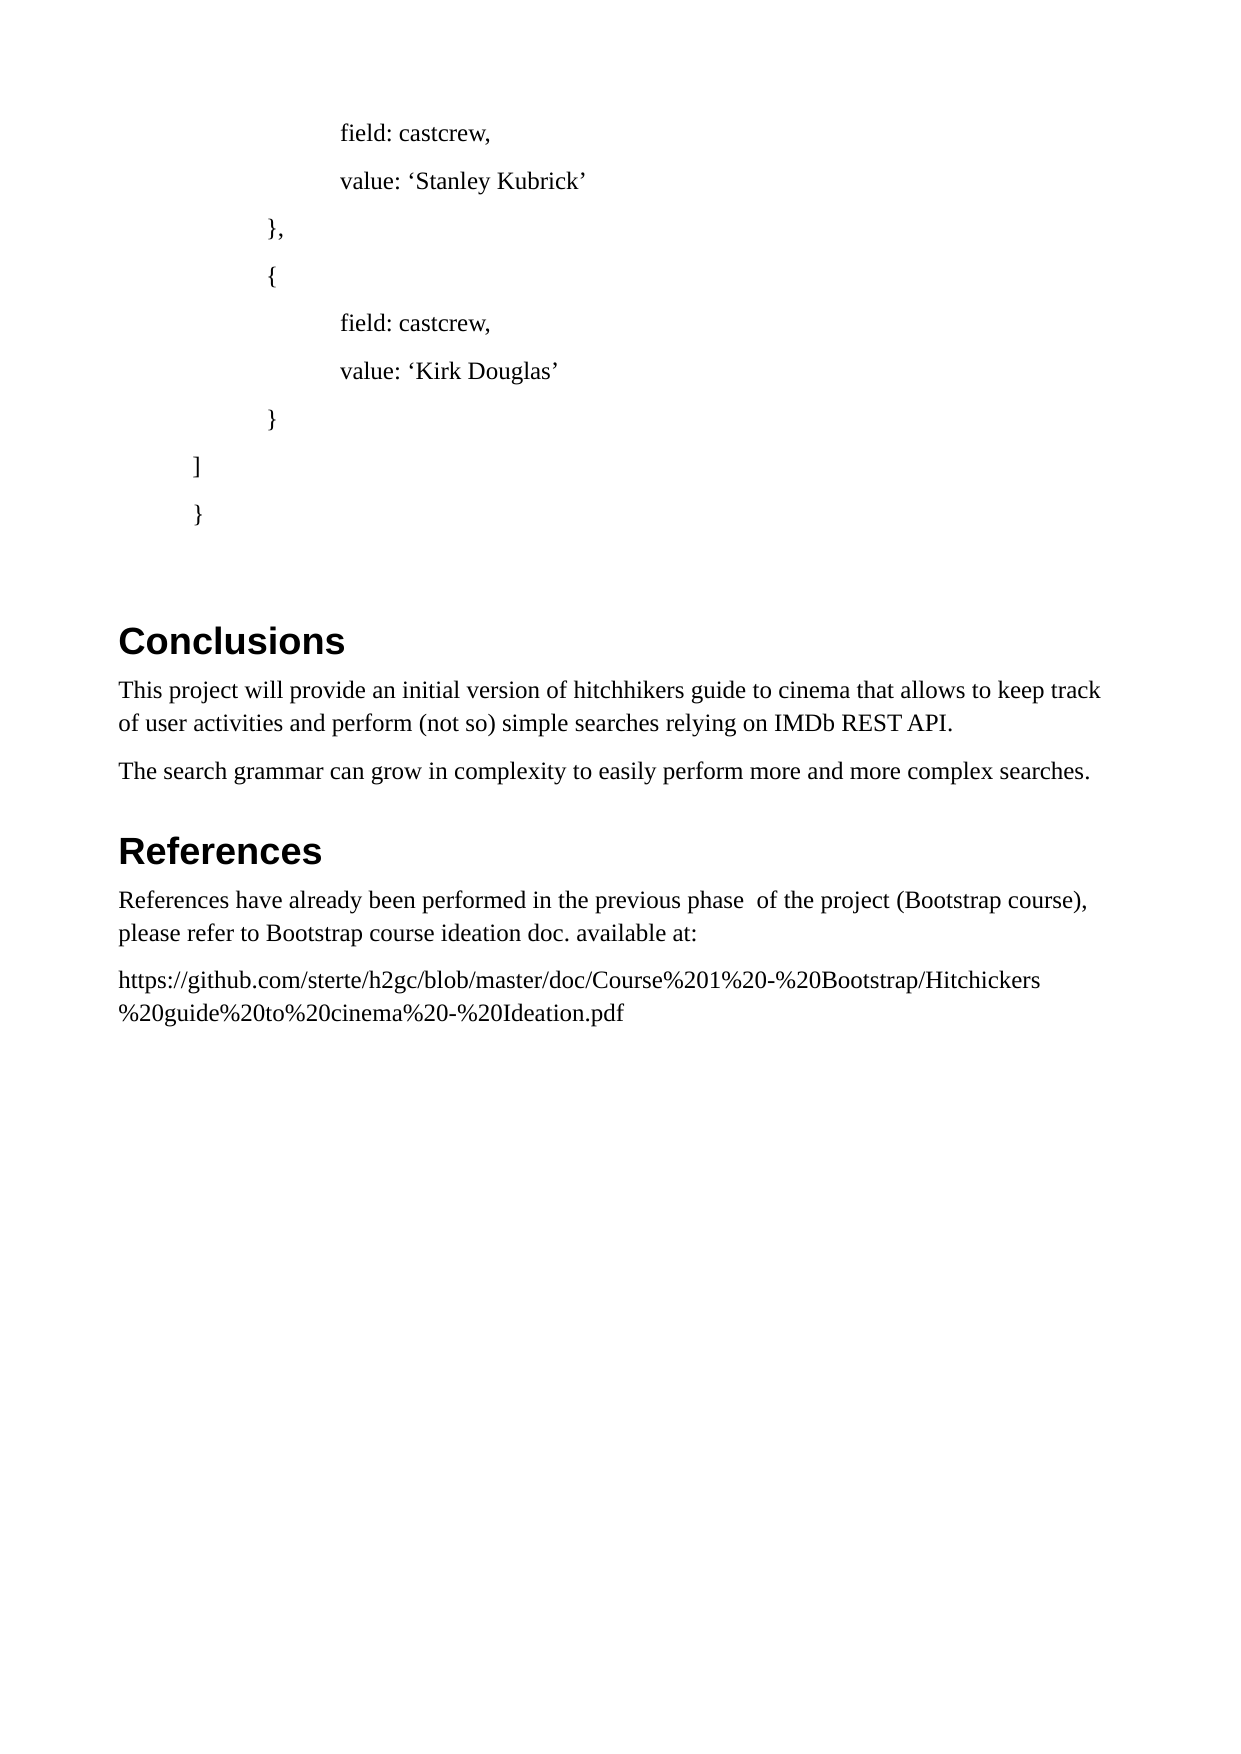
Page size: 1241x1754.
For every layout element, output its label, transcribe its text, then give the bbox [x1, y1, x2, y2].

text { [118, 261, 1122, 290]
text This project will provide an initial version of hitchhikers guide to cinema that allows to keep track of user activities and perform (not so) simple searches relying on IMDb REST API. [118, 675, 1122, 737]
subtitle References [118, 828, 1122, 872]
text value: ‘Stanley Kubrick’ [118, 166, 1122, 194]
text } [118, 499, 1122, 528]
text value: ‘Kirk Douglas’ [118, 356, 1122, 385]
text }, [118, 213, 1122, 242]
subtitle Conclusions [118, 619, 1122, 663]
text field: castcrew, [118, 308, 1122, 337]
text References have already been performed in the previous phase of the project (Bootstrap course), please refer to Bootstrap course ideation doc. available at: [118, 885, 1122, 946]
text } [118, 404, 1122, 432]
text field: castcrew, [118, 118, 1122, 147]
text ] [118, 451, 1122, 480]
text https://github.com/sterte/h2gc/blob/master/doc/Course%201%20-%20Bootstrap/Hitchickers%20guide%20to%20cinema%20-%20Ideation.pdf [118, 965, 1122, 1027]
text The search grammar can grow in complexity to easily perform more and more complex searches. [118, 756, 1122, 785]
